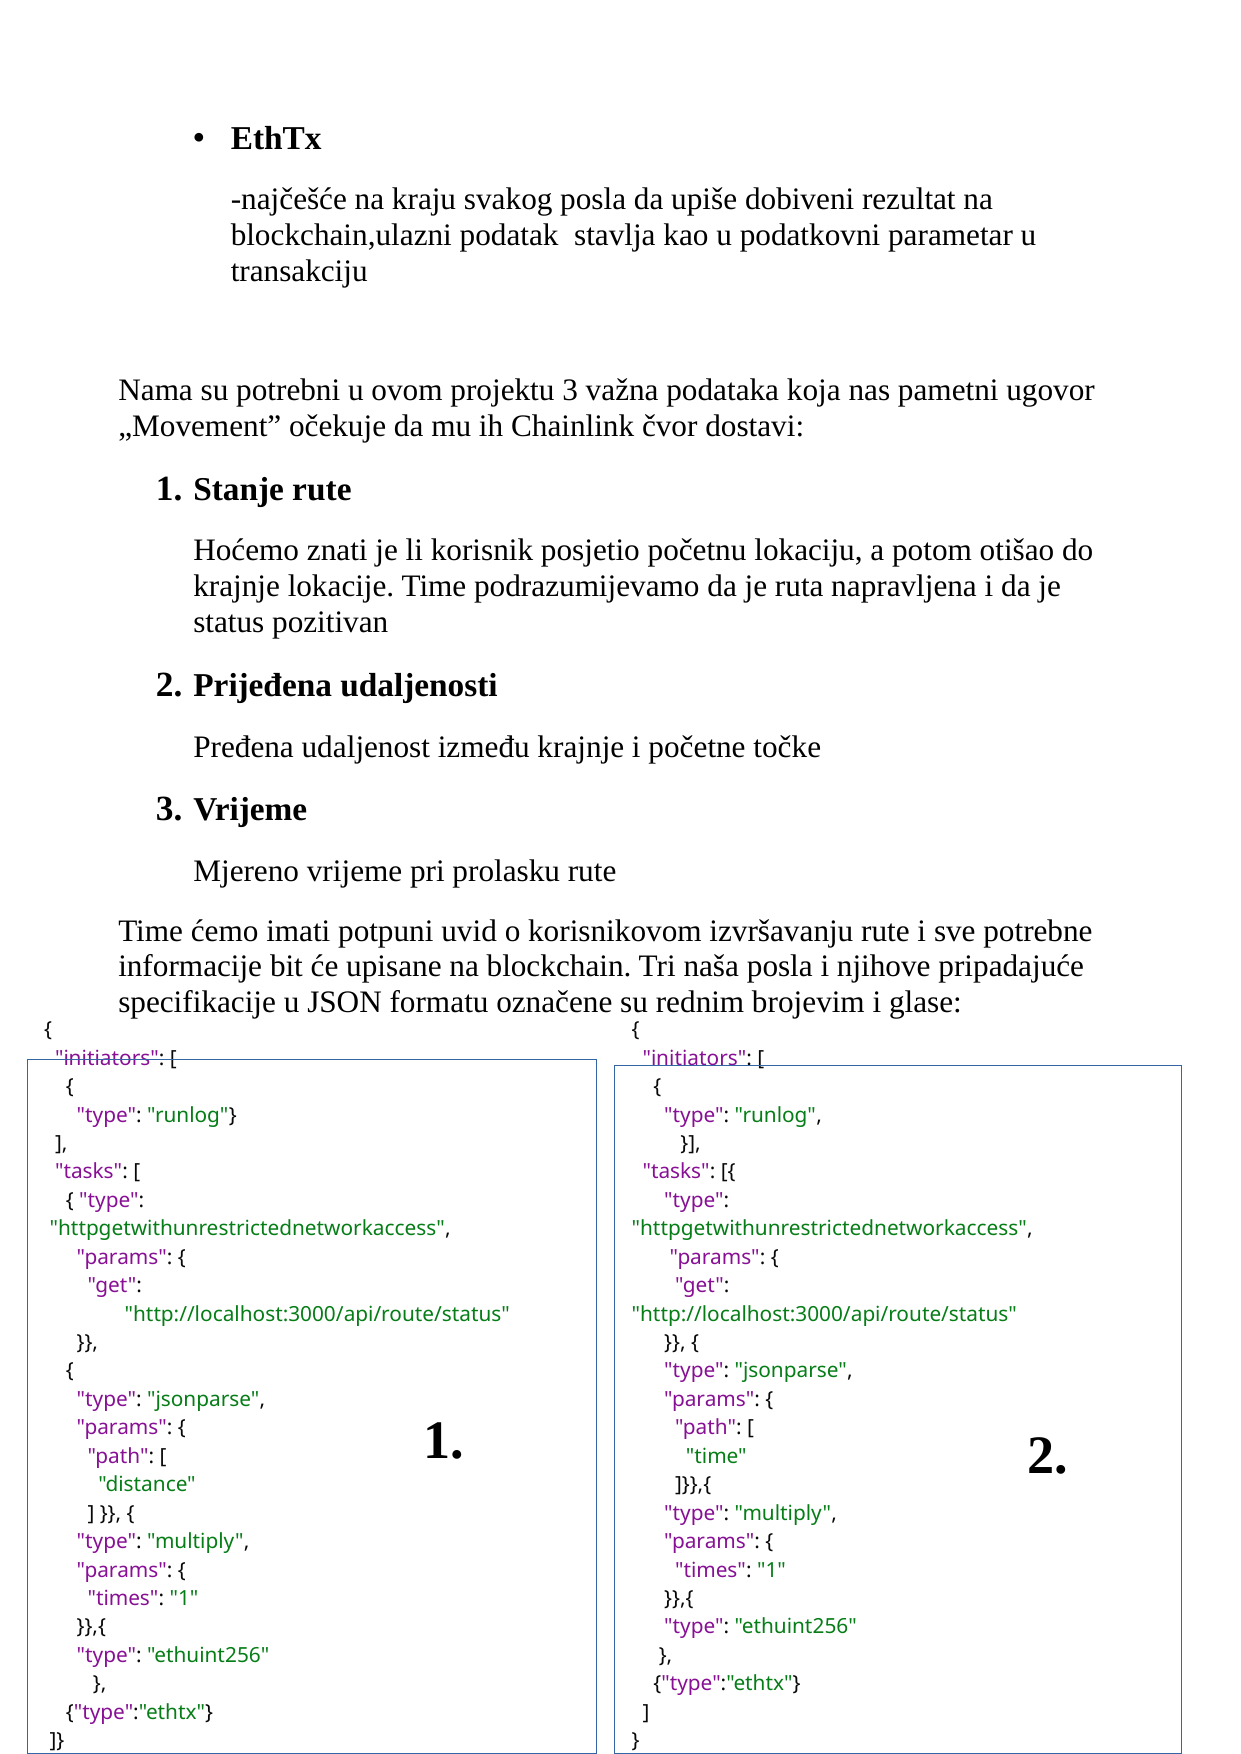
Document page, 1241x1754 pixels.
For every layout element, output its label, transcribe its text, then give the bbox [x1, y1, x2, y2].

list Pređena udaljenost između krajnje i početne točke [156, 728, 1122, 764]
list Hoćemo znati je li korisnik posjetio početnu lokaciju, a potom otišao do krajnje lokacije. Time podrazumijevamo da je ruta napravljena i da je status pozitivan [156, 532, 1122, 639]
text Nama su potrebni u ovom projektu 3 važna podataka koja nas pametni ugovor „Movement” očekuje da mu ih Chainlink čvor dostavi: [118, 371, 1122, 443]
list Vrijeme [156, 787, 1122, 828]
list -najčešće na kraju svakog posla da upiše dobiveni rezultat na blockchain,ulazni podatak stavlja kao u podatkovni parametar u transakciju [193, 180, 1122, 288]
list EthTx [193, 118, 1122, 156]
list Prijeđena udaljenosti [156, 663, 1122, 704]
list Stanje rute [156, 467, 1122, 508]
text Time ćemo imati potpuni uvid o korisnikovom izvršavanju rute i sve potrebne informacije bit će upisane na blockchain. Tri naša posla i njihove pripadajuće specifikacije u JSON formatu označene su rednim brojevim i glase: [118, 912, 1122, 1019]
text Mjereno vrijeme pri prolasku rute [118, 852, 1122, 888]
